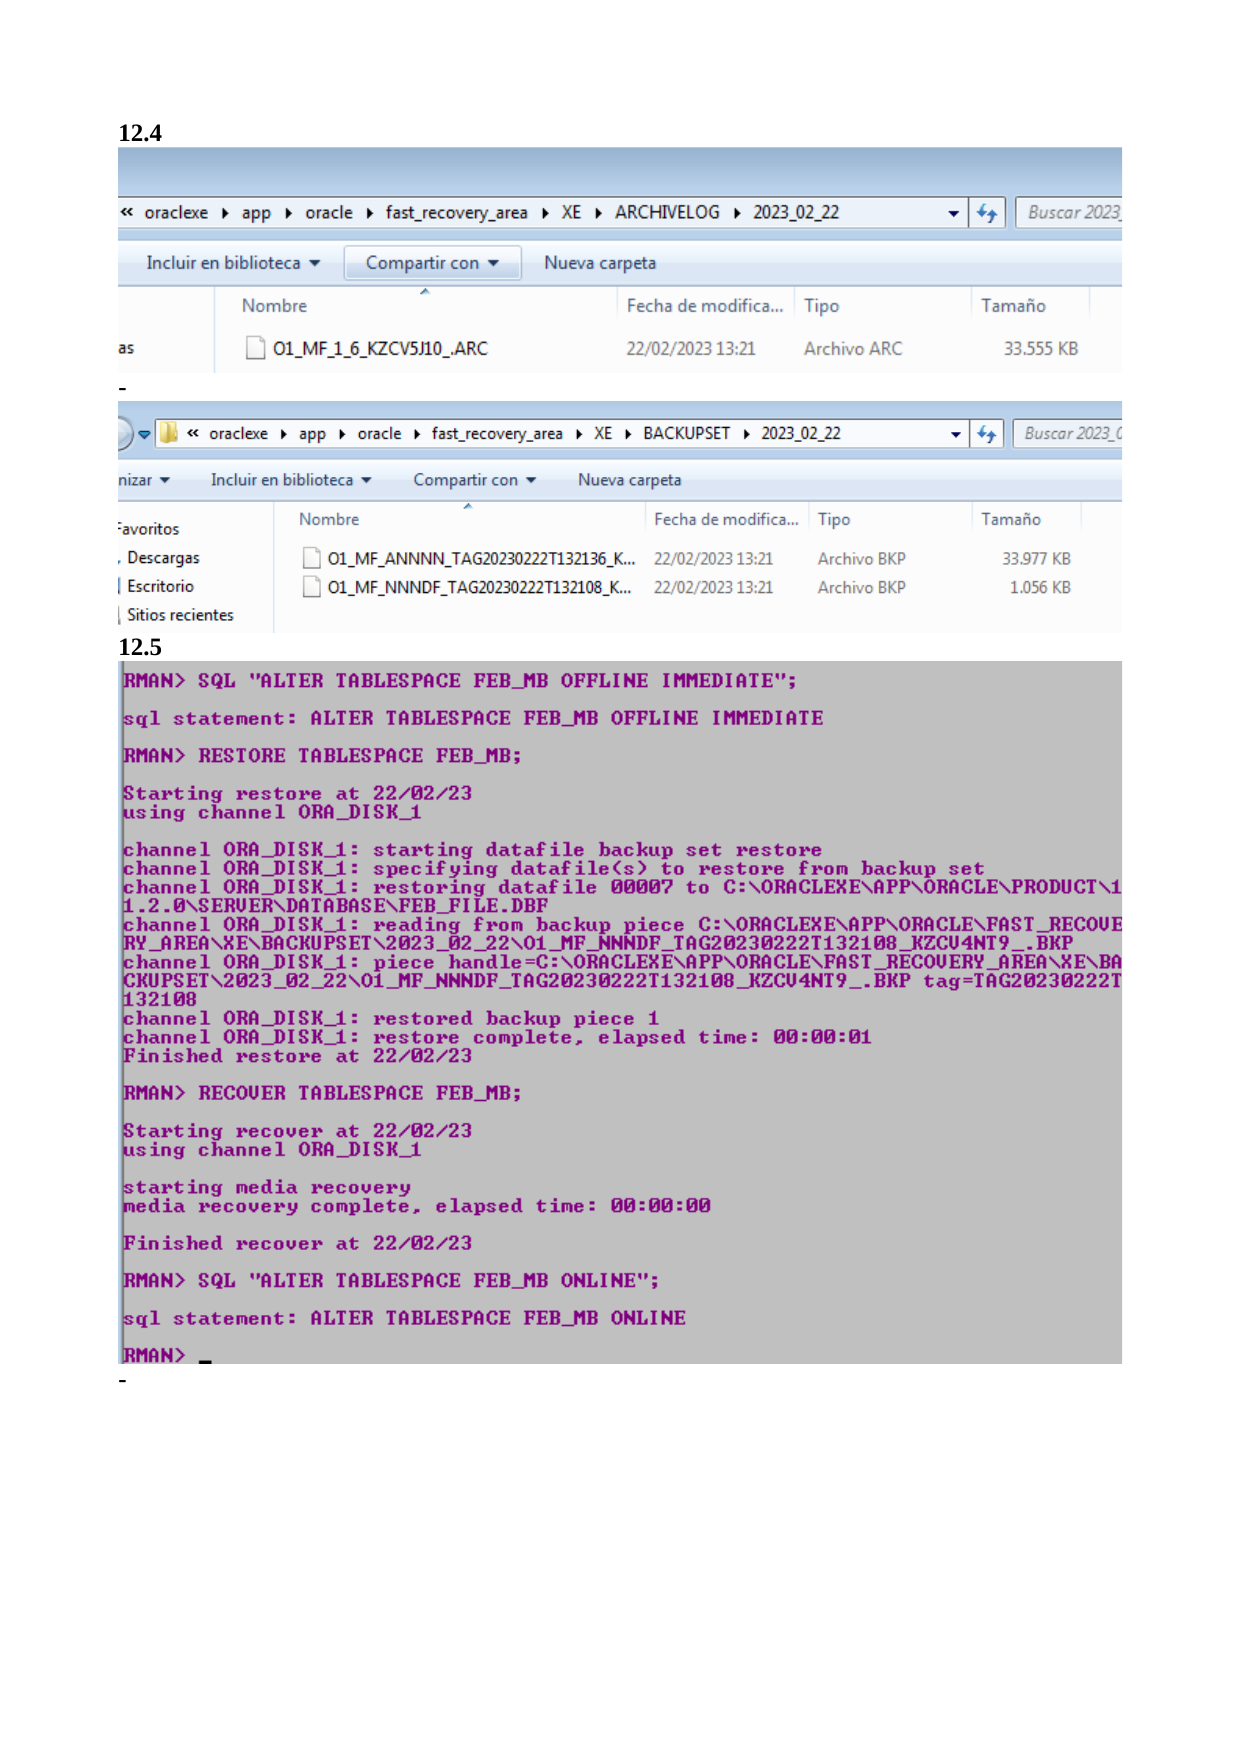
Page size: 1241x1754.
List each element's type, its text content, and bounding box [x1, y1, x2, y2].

picture [118, 146, 1123, 373]
text - [118, 1364, 1122, 1392]
text 12.5 [118, 633, 1122, 661]
picture [118, 401, 1123, 633]
text 12.4 [118, 118, 1122, 146]
picture [118, 661, 1123, 1364]
text - [118, 373, 1122, 401]
